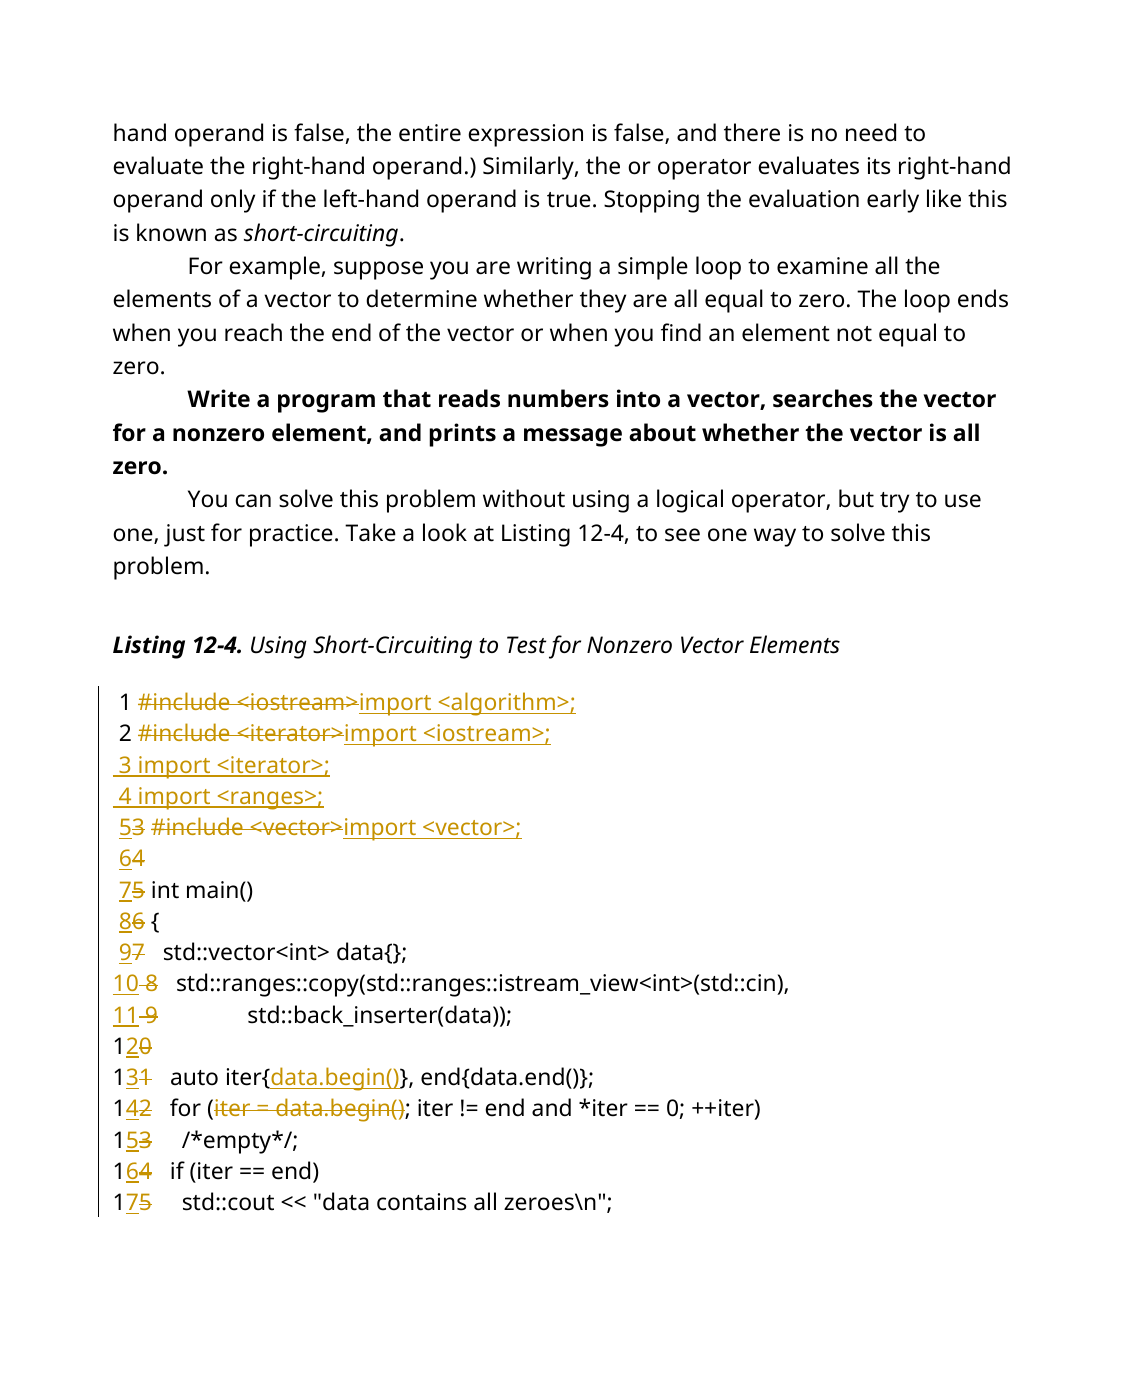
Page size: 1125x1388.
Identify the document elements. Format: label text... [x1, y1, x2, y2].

text 5 import <vector>; [112, 811, 1012, 842]
text You can solve this problem without using a logical operator, but try to use one, just for practice. Take a look at Listing 12-4, to see one way to solve this problem. [112, 481, 1012, 581]
text 6 [112, 842, 1012, 873]
text For example, suppose you are writing a simple loop to examine all the elements of a vector to determine whether they are all equal to zero. The loop ends when you reach the end of the vector or when you find an element not equal to zero. [112, 248, 1012, 381]
text 12 [112, 1030, 1012, 1061]
text 2 import <iostream>; [112, 717, 1012, 748]
text 10 std::ranges::copy(std::ranges::istream_view<int>(std::cin), [112, 967, 1012, 998]
text 7 int main() [112, 873, 1012, 905]
text Listing 12-4. Using Short-Circuiting to Test for Nonzero Vector Elements [112, 629, 1012, 661]
text hand operand is false, the entire expression is false, and there is no need to evaluate the right-hand operand.) Similarly, the or operator evaluates its right-hand operand only if the left-hand operand is true. Stopping the evaluation early like this is known as short-circuiting. [112, 115, 1012, 248]
text 17 std::cout << "data contains all zeroes\n"; [112, 1186, 1012, 1217]
text Write a program that reads numbers into a vector, searches the vector for a nonzero element, and prints a message about whether the vector is all zero. [112, 381, 1012, 481]
text 14 for (; iter != end and *iter == 0; ++iter) [112, 1092, 1012, 1123]
text 4 import <ranges>; [112, 780, 1012, 811]
text 1 import <algorithm>; [112, 686, 1012, 717]
text 16 if (iter == end) [112, 1155, 1012, 1186]
text 15 /*empty*/; [112, 1123, 1012, 1155]
text 3 import <iterator>; [112, 748, 1012, 780]
text 13 auto iter{data.begin()}, end{data.end()}; [112, 1061, 1012, 1092]
text 8 { [112, 905, 1012, 936]
text 11 std::back_inserter(data)); [112, 998, 1012, 1030]
text 9 std::vector<int> data{}; [112, 936, 1012, 967]
